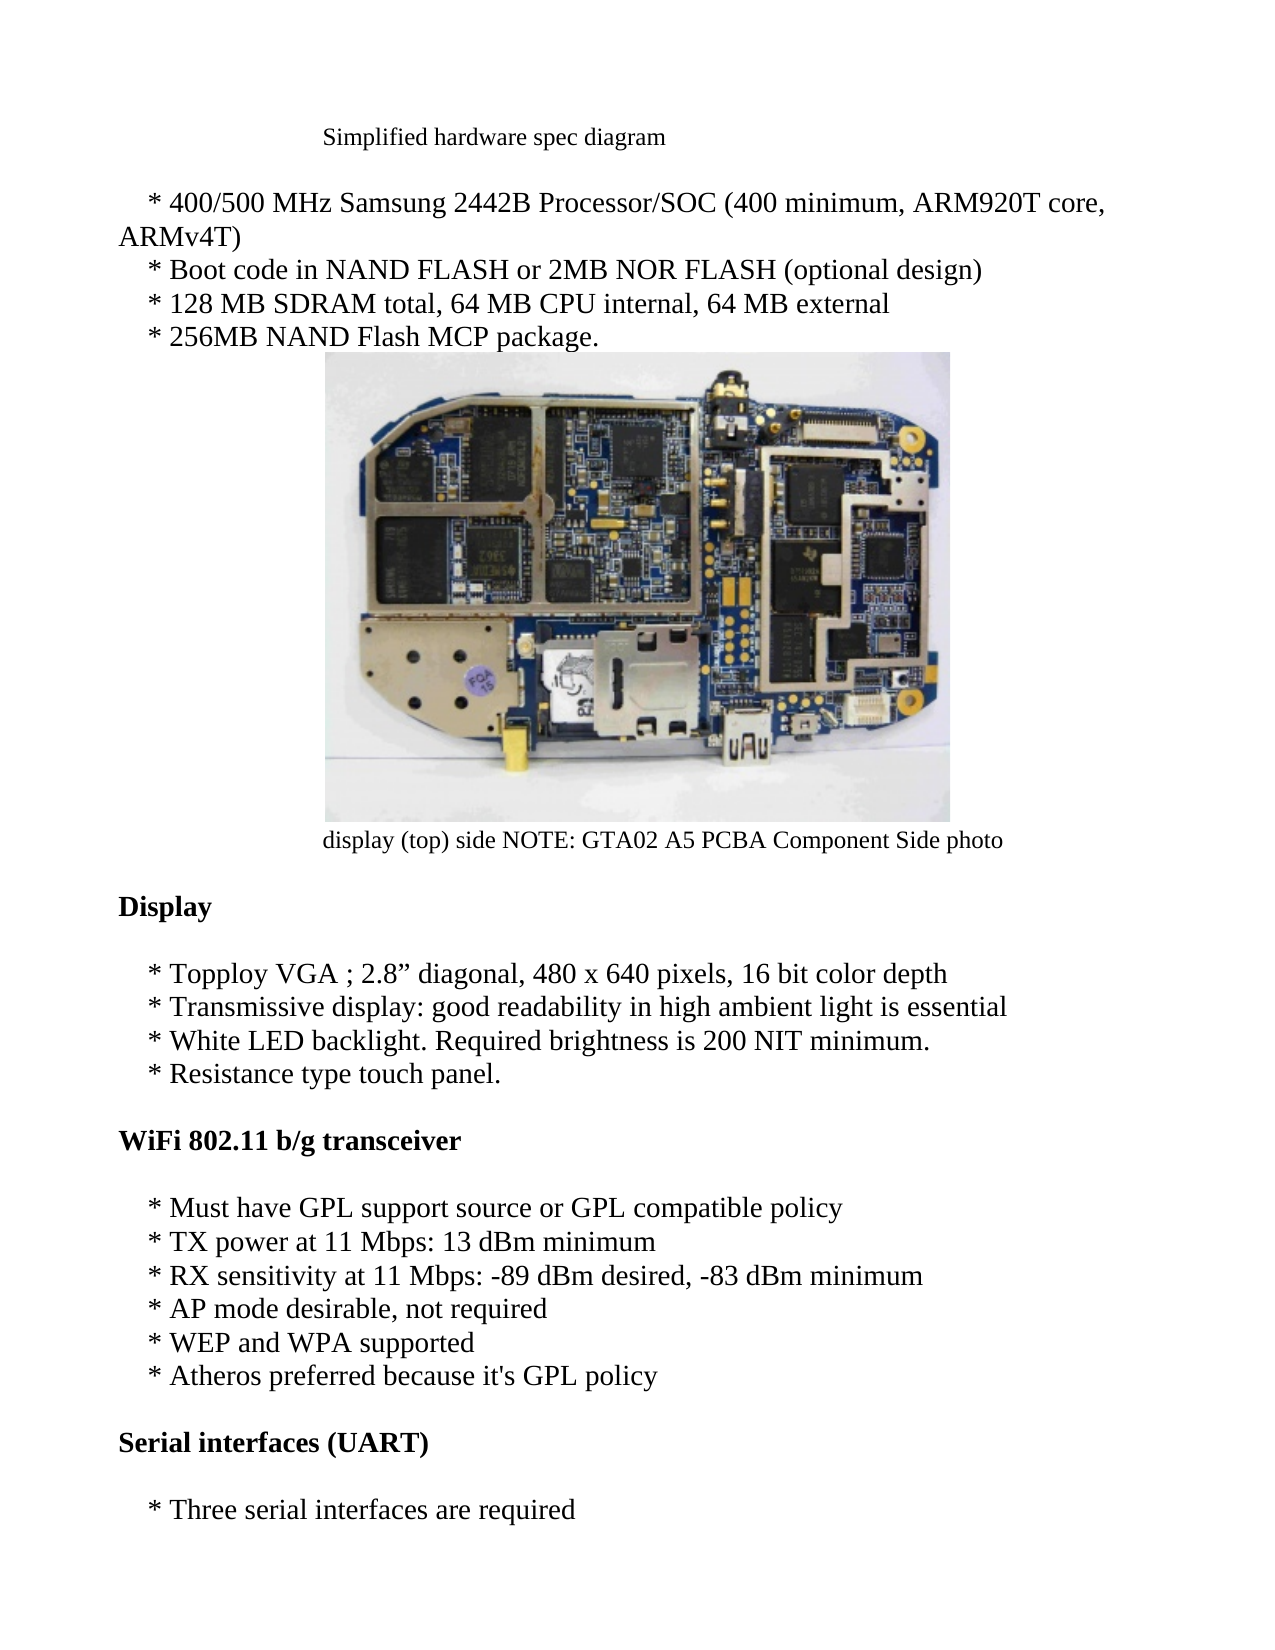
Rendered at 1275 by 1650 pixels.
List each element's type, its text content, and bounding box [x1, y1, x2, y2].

text * Resistance type touch panel. [118, 1056, 1157, 1090]
text * 128 MB SDRAM total, 64 MB CPU internal, 64 MB external [118, 286, 1157, 319]
text display (top) side NOTE: GTA02 A5 PCBA Component Side photo [118, 353, 1157, 855]
picture [325, 352, 951, 822]
text * Atheros preferred because it's GPL policy [118, 1358, 1157, 1392]
text * Must have GPL support source or GPL compatible policy [118, 1191, 1157, 1224]
text * Boot code in NAND FLASH or 2MB NOR FLASH (optional design) [118, 252, 1157, 286]
text Display [118, 889, 1157, 922]
text * RX sensitivity at 11 Mbps: -89 dBm desired, -83 dBm minimum [118, 1258, 1157, 1291]
text * 400/500 MHz Samsung 2442B Processor/SOC (400 minimum, ARM920T core, ARMv4T) [118, 185, 1157, 252]
text * White LED backlight. Required brightness is 200 NIT minimum. [118, 1023, 1157, 1056]
text Simplified hardware spec diagram [118, 118, 1157, 152]
text WiFi 802.11 b/g transceiver [118, 1123, 1157, 1157]
text * TX power at 11 Mbps: 13 dBm minimum [118, 1224, 1157, 1258]
text * Transmissive display: good readability in high ambient light is essential [118, 989, 1157, 1023]
text * AP mode desirable, not required [118, 1291, 1157, 1325]
text * WEP and WPA supported [118, 1325, 1157, 1358]
text * Topploy VGA ; 2.8” diagonal, 480 x 640 pixels, 16 bit color depth [118, 956, 1157, 989]
text * 256MB NAND Flash MCP package. [118, 319, 1157, 353]
text * Three serial interfaces are required [118, 1492, 1157, 1526]
text Serial interfaces (UART) [118, 1425, 1157, 1459]
